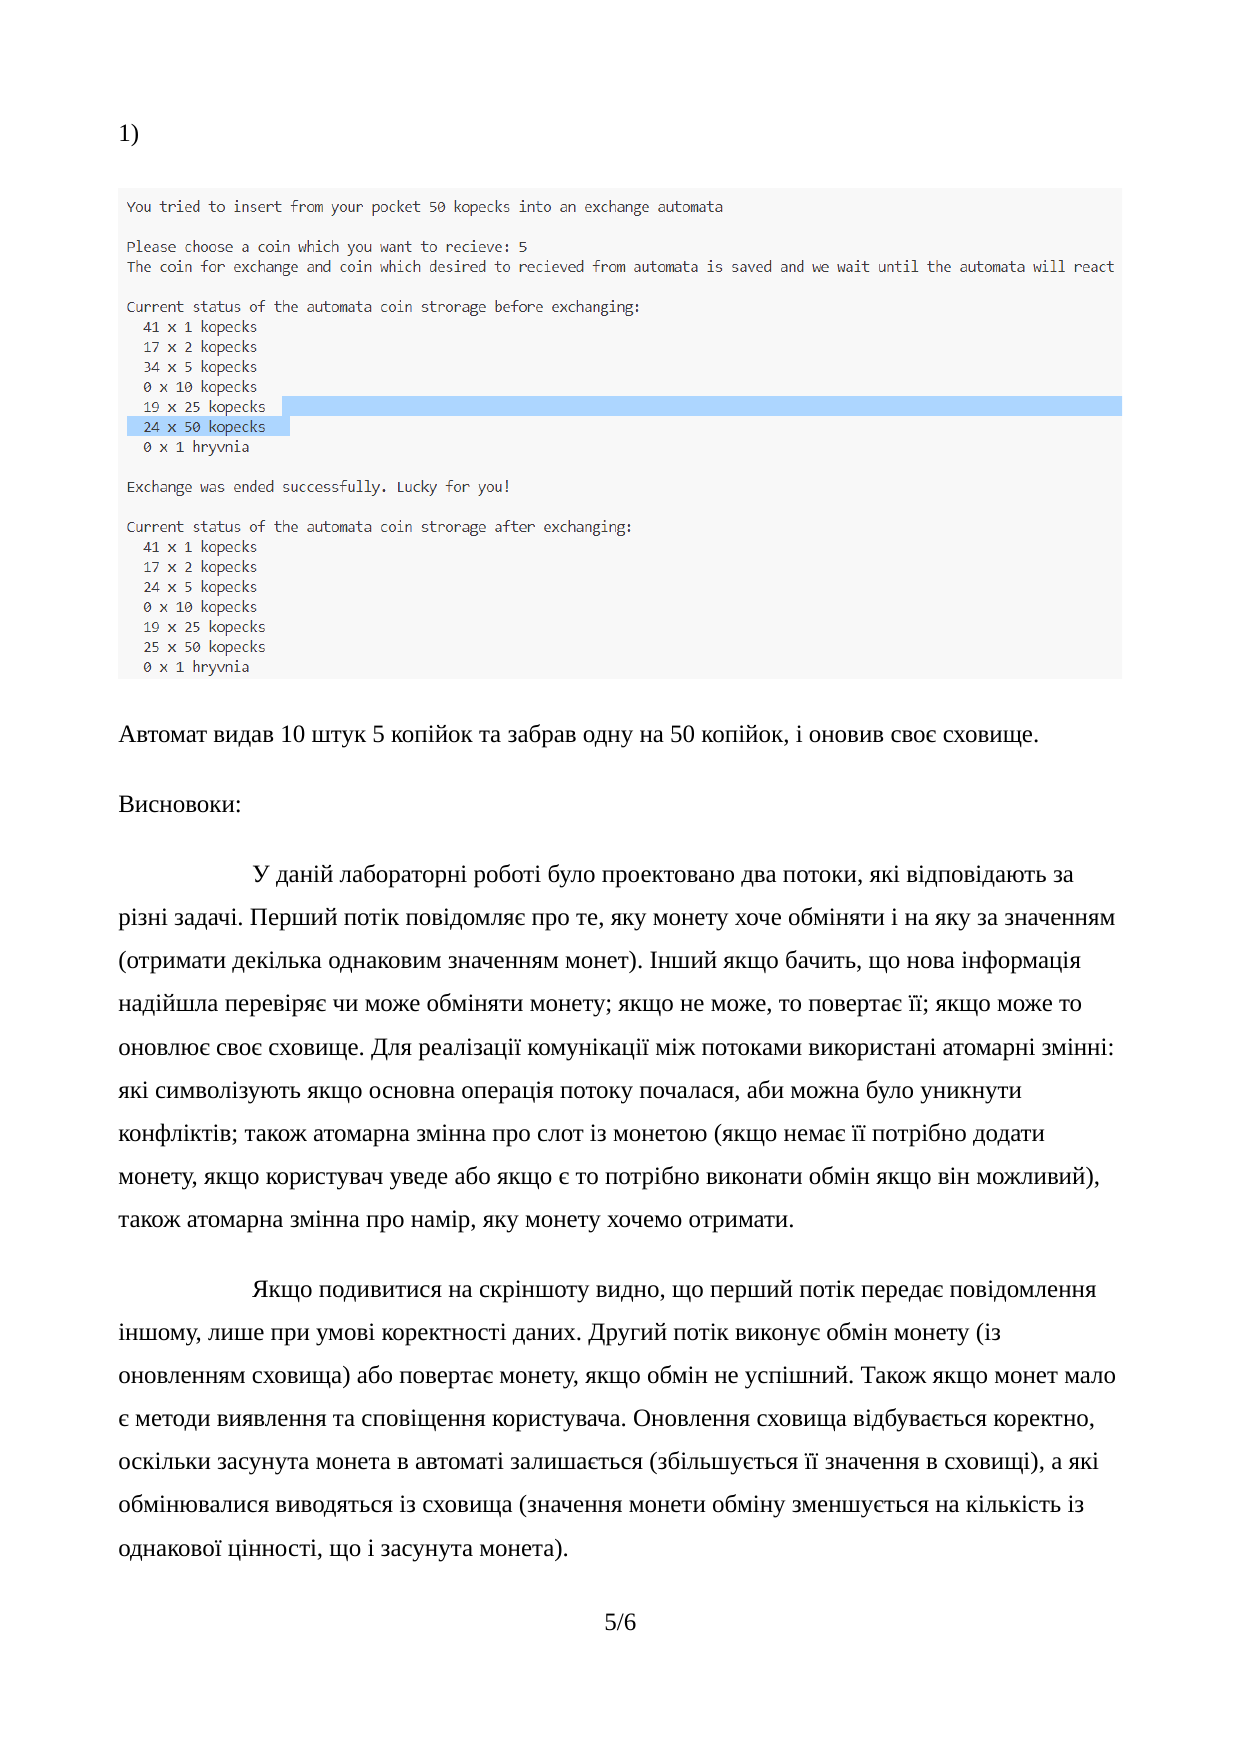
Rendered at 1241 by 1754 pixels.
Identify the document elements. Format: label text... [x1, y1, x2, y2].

text 1) [118, 118, 1122, 147]
text Автомат видав 10 штук 5 копійок та забрав одну на 50 копійок, і оновив своє сховище. [118, 719, 1122, 748]
text Якщо подивитися на скріншоту видно, що перший потік передає повідомлення іншому, лише при умові коректності даних. Другий потік виконує обмін монету (із оновленням сховища) або повертає монету, якщо обмін не успішний. Також якщо монет мало є методи виявлення та сповіщення користувача. Оновлення сховища відбувається коректно, оскільки засунута монета в автоматі залишається (збільшується її значення в сховищі), а які обмінювалися виводяться із сховища (значення монети обміну зменшується на кількість із однакової цінності, що і засунута монета). [118, 1274, 1122, 1561]
text У даній лабораторні роботі було проектовано два потоки, які відповідають за різні задачі. Перший потік повідомляє про те, яку монету хоче обміняти і на яку за значенням (отримати декілька однаковим значенням монет). Інший якщо бачить, що нова інформація надійшла перевіряє чи може обміняти монету; якщо не може, то повертає її; якщо може то оновлює своє сховище. Для реалізації комунікації між потоками використані атомарні змінні: які символізують якщо основна операція потоку почалася, аби можна було уникнути конфліктів; також атомарна змінна про слот із монетою (якщо немає її потрібно додати монету, якщо користувач уведе або якщо є то потрібно виконати обмін якщо він можливий), також атомарна змінна про намір, яку монету хочемо отримати. [118, 859, 1122, 1233]
text Висновоки: [118, 789, 1122, 818]
picture [118, 188, 1123, 679]
